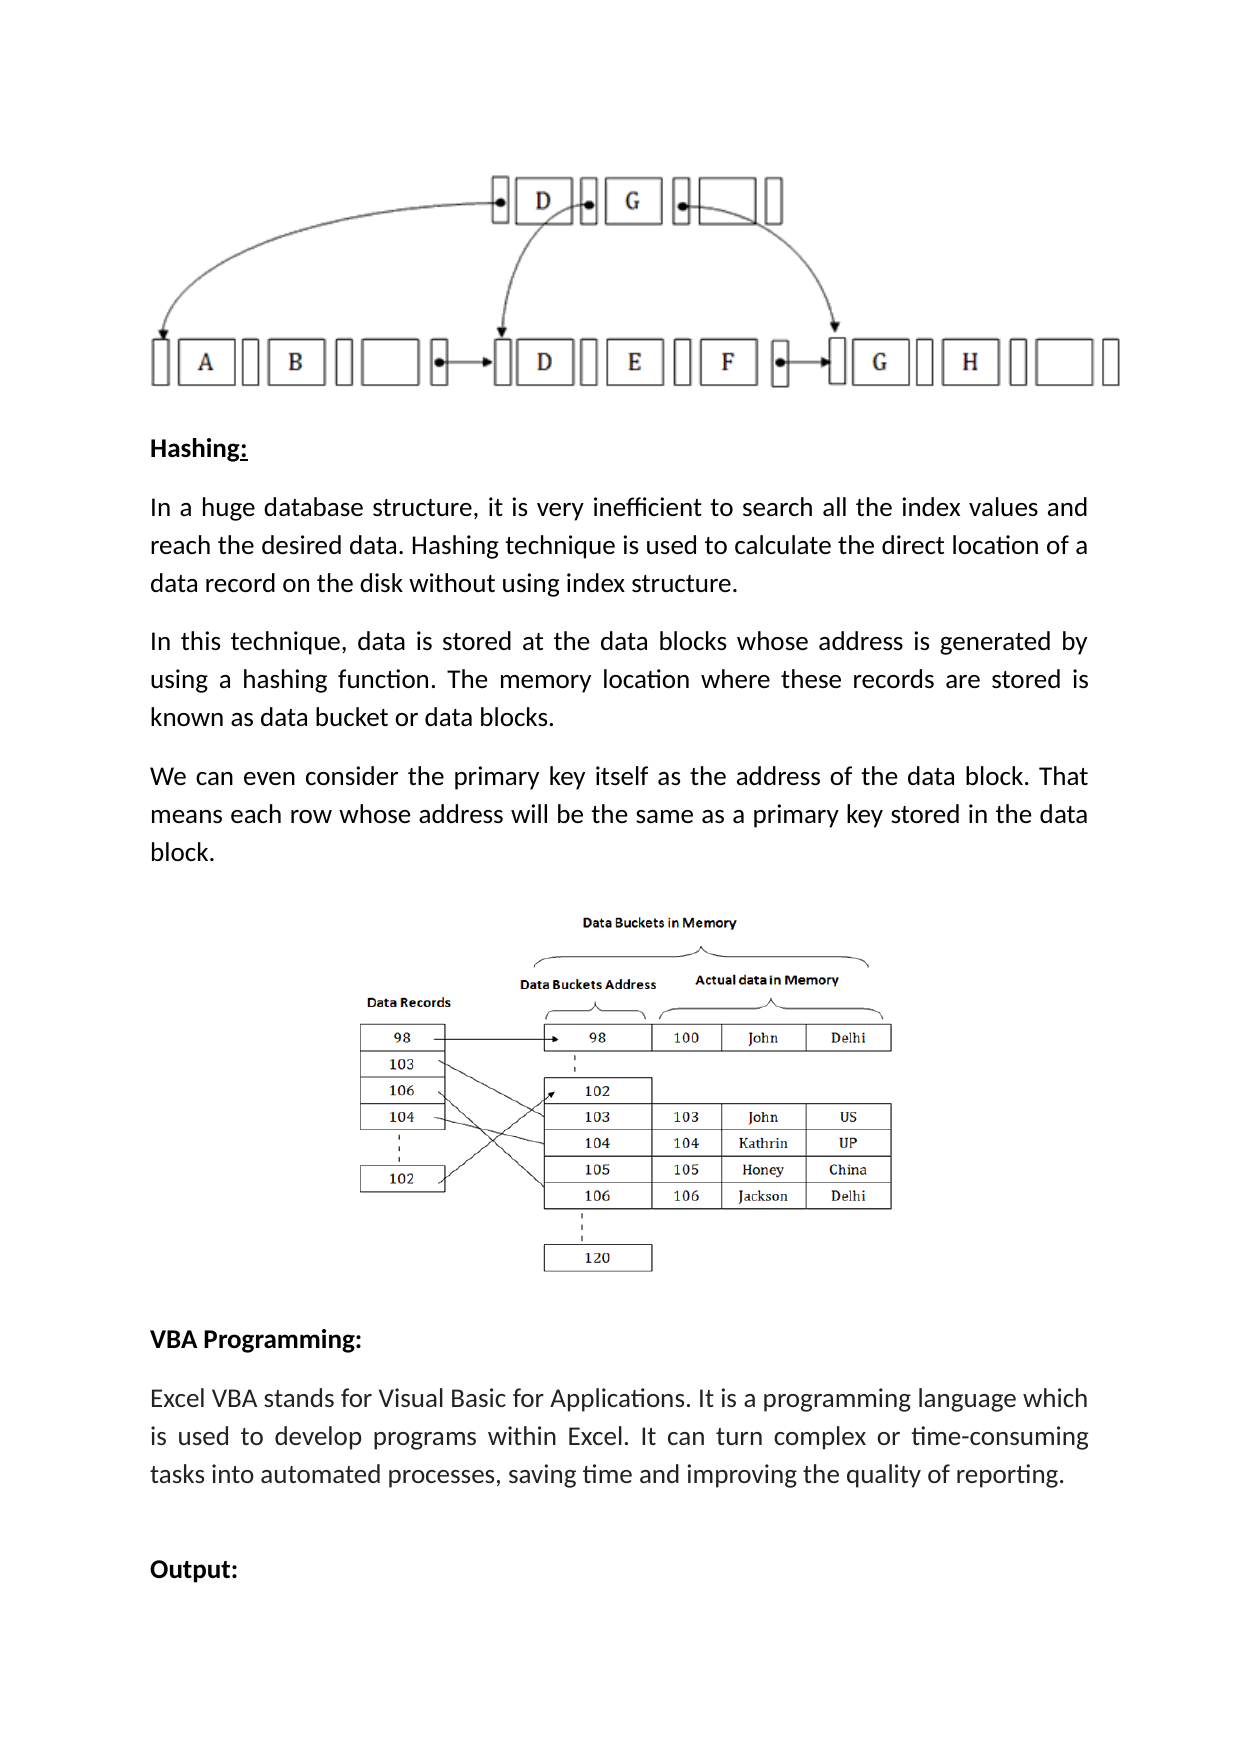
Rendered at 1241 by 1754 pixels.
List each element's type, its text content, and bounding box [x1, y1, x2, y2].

text VBA Programming: [150, 1322, 1090, 1355]
text In a huge database structure, it is very inefficient to search all the index values and reach the desired data. Hashing technique is used to calculate the direct location of a data record on the disk without using index structure. [150, 490, 1090, 599]
text Excel VBA stands for Visual Basic for Applications. It is a programming language which is used to develop programs within Excel. It can turn complex or time-consuming tasks into automated processes, saving time and improving the quality of reporting. [150, 1381, 1090, 1490]
text We can even consider the primary key itself as the address of the data block. That means each row whose address will be the same as a primary key stored in the data block. [150, 759, 1090, 868]
text Hashing: [150, 431, 1090, 464]
text In this technique, data is stored at the data blocks whose address is generated by using a hashing function. The memory location where these records are stored is known as data bucket or data blocks. [150, 624, 1090, 733]
text Output: [150, 1552, 1090, 1585]
